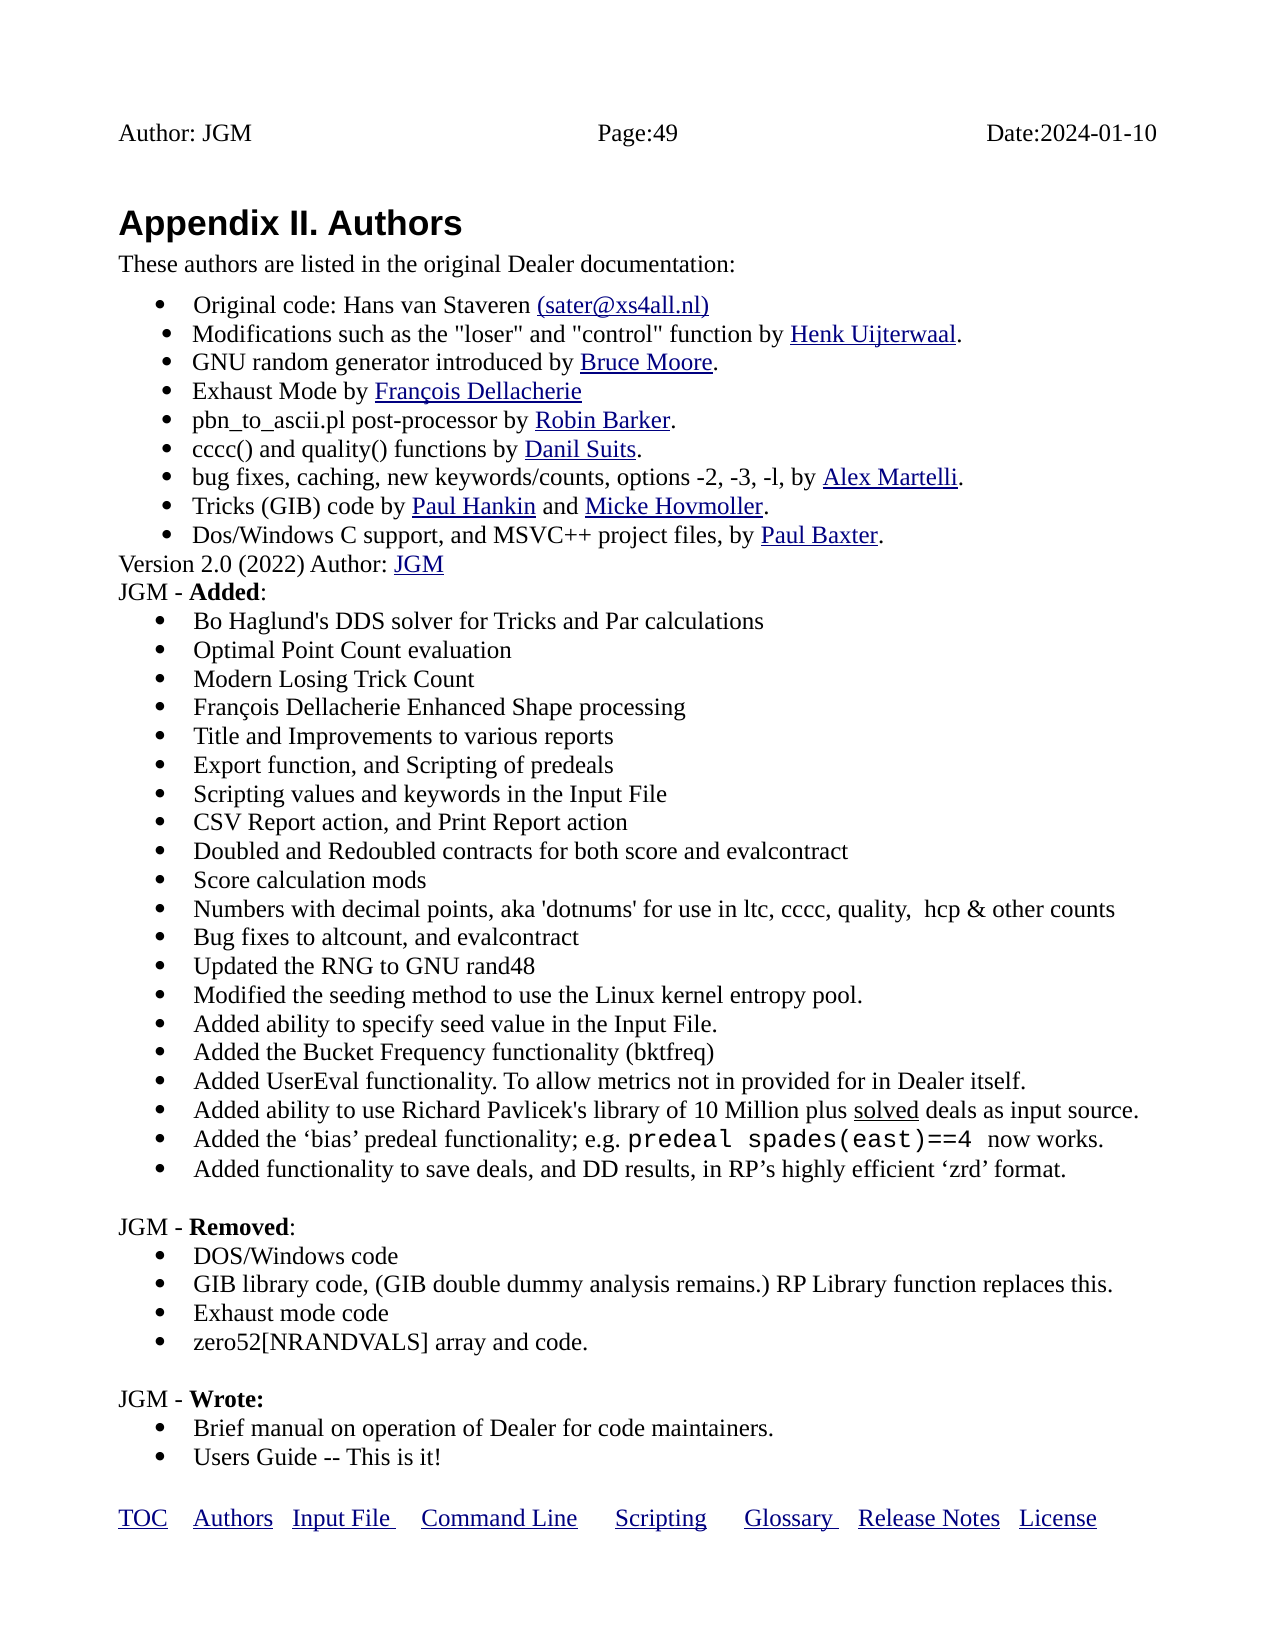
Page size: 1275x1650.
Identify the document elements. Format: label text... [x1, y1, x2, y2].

list Exhaust Mode by François Dellacherie [162, 376, 1157, 405]
list Title and Improvements to various reports [156, 721, 1157, 750]
list Users Guide -- This is it! [156, 1442, 1157, 1471]
text JGM - Removed: [118, 1212, 1157, 1241]
list Added functionality to save deals, and DD results, in RP’s highly efficient ‘zrd’ format. [156, 1154, 1157, 1183]
list Original code: Hans van Staveren (sater@xs4all.nl) [156, 290, 1157, 319]
subtitle Appendix II. Authors [118, 202, 1157, 243]
list Added UserEval functionality. To allow metrics not in provided for in Dealer itself. [156, 1066, 1157, 1095]
list Modifications such as the "loser" and "control" function by Henk Uijterwaal. [162, 319, 1157, 347]
list Added ability to use Richard Pavlicek's library of 10 Million plus solved deals as input source. [156, 1095, 1157, 1124]
list Exhaust mode code [156, 1298, 1157, 1327]
text JGM - Wrote: [118, 1384, 1157, 1413]
list pbn_to_ascii.pl post-processor by Robin Barker. [162, 405, 1157, 434]
list Bo Haglund's DDS solver for Tricks and Par calculations [156, 606, 1157, 635]
list Score calculation mods [156, 865, 1157, 894]
list Tricks (GIB) code by Paul Hankin and Micke Hovmoller. [162, 491, 1157, 520]
list Brief manual on operation of Dealer for code maintainers. [156, 1413, 1157, 1442]
list CSV Report action, and Print Report action [156, 807, 1157, 836]
list zero52[NRANDVALS] array and code. [156, 1327, 1157, 1356]
list Modern Losing Trick Count [156, 664, 1157, 692]
list Dos/Windows C support, and MSVC++ project files, by Paul Baxter. [162, 520, 1157, 549]
list bug fixes, caching, new keywords/counts, options -2, -3, -l, by Alex Martelli. [162, 462, 1157, 491]
text These authors are listed in the original Dealer documentation: [118, 249, 1157, 277]
text JGM - Added: [118, 577, 1157, 606]
list Optimal Point Count evaluation [156, 635, 1157, 664]
list Added ability to specify seed value in the Input File. [156, 1009, 1157, 1037]
list DOS/Windows code [156, 1241, 1157, 1269]
list François Dellacherie Enhanced Shape processing [156, 692, 1157, 721]
list Added the Bucket Frequency functionality (bktfreq) [156, 1037, 1157, 1066]
list Doubled and Redoubled contracts for both score and evalcontract [156, 836, 1157, 865]
list Added the ‘bias’ predeal functionality; e.g. predeal spades(east)==4 now works. [156, 1124, 1157, 1154]
list Bug fixes to altcount, and evalcontract [156, 922, 1157, 951]
list Export function, and Scripting of predeals [156, 750, 1157, 779]
list cccc() and quality() functions by Danil Suits. [162, 434, 1157, 462]
list Scripting values and keywords in the Input File [156, 779, 1157, 807]
list GIB library code, (GIB double dummy analysis remains.) RP Library function replaces this. [156, 1269, 1157, 1298]
list GNU random generator introduced by Bruce Moore. [162, 347, 1157, 376]
text Version 2.0 (2022) Author: JGM [118, 549, 1157, 577]
list Updated the RNG to GNU rand48 [156, 951, 1157, 980]
list Numbers with decimal points, aka 'dotnums' for use in ltc, cccc, quality, hcp & other counts [156, 894, 1157, 922]
list Modified the seeding method to use the Linux kernel entropy pool. [156, 980, 1157, 1009]
